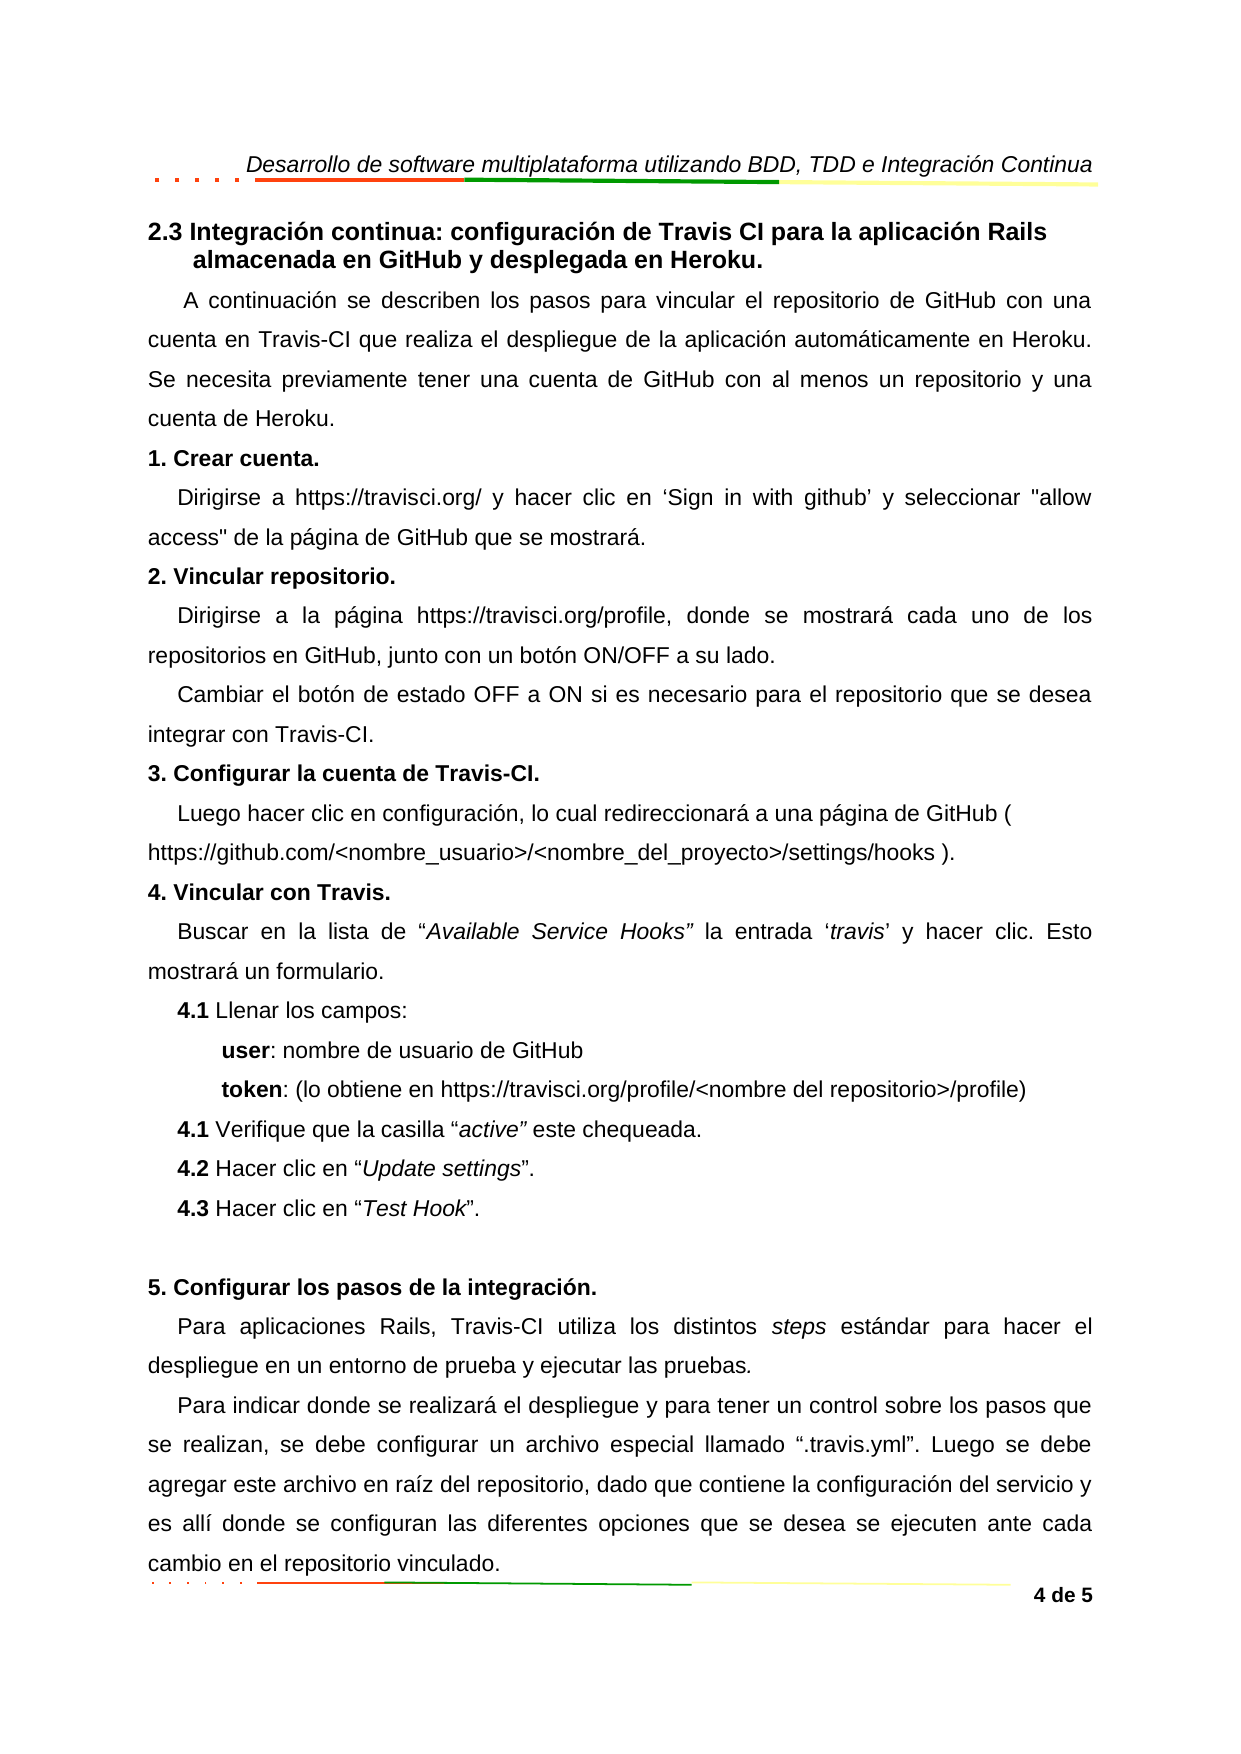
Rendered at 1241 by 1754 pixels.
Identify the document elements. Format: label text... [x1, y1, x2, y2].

text Para aplicaciones Rails, Travis-CI utiliza los distintos steps estándar para hacer el despliegue en un entorno de prueba y ejecutar las pruebas. [148, 1313, 1093, 1379]
text user: nombre de usuario de GitHub [148, 1037, 1093, 1063]
text https://github.com/<nombre_usuario>/<nombre_del_proyecto>/settings/hooks ). [148, 839, 1093, 866]
text 4.3 Hacer clic en “Test Hook”. [148, 1194, 1093, 1221]
text 4.1 Llenar los campos: [148, 997, 1093, 1023]
text token: (lo obtiene en https://travis­ci.org/profile/<nombre del repositorio>/profile) [148, 1076, 1093, 1102]
text 4.1 Verifique que la casilla “active” este chequeada. [148, 1116, 1093, 1142]
text 2. Vincular repositorio. [148, 563, 1093, 589]
text Dirigirse a la página https://travis­ci.org/profile, donde se mostrará cada uno de los repositorios en GitHub, junto con un botón ON/OFF a su lado. [148, 602, 1093, 668]
text 3. Configurar la cuenta de Travis-CI. [148, 760, 1093, 787]
text 5. Configurar los pasos de la integración. [148, 1273, 1093, 1300]
subtitle 2.3 Integración continua: configuración de Travis CI para la aplicación Rails almacenada en GitHub y desplegada en Heroku. [148, 217, 1093, 274]
text 1. Crear cuenta. [148, 444, 1093, 471]
text 4. Vincular con Travis. [148, 879, 1093, 905]
text 4.2 Hacer clic en “Update settings”. [148, 1155, 1093, 1181]
text Buscar en la lista de “Available Service Hooks” la entrada ‘travis’ y hacer clic. Esto mostrará un formulario. [148, 918, 1093, 984]
text Cambiar el botón de estado OFF a ON si es necesario para el repositorio que se desea integrar con Travis-CI. [148, 681, 1093, 747]
text Dirigirse a https://travis­ci.org/ y hacer clic en ‘Sign in with github’ y seleccionar "allow access" de la página de GitHub que se mostrará. [148, 484, 1093, 550]
text Luego hacer clic en configuración, lo cual redireccionará a una página de GitHub ( [148, 800, 1093, 826]
text A continuación se describen los pasos para vincular el repositorio de GitHub con una cuenta en Travis-CI que realiza el despliegue de la aplicación automáticamente en Heroku. Se necesita previamente tener una cuenta de GitHub con al menos un repositorio y una cuenta de Heroku. [148, 287, 1093, 431]
text Para indicar donde se realizará el despliegue y para tener un control sobre los pasos que se realizan, se debe configurar un archivo especial llamado “.travis.yml”. Luego se debe agregar este archivo en raíz del repositorio, dado que contiene la configuración del servicio y es allí donde se configuran las diferentes opciones que se desea se ejecuten ante cada cambio en el repositorio vinculado. [148, 1392, 1093, 1576]
